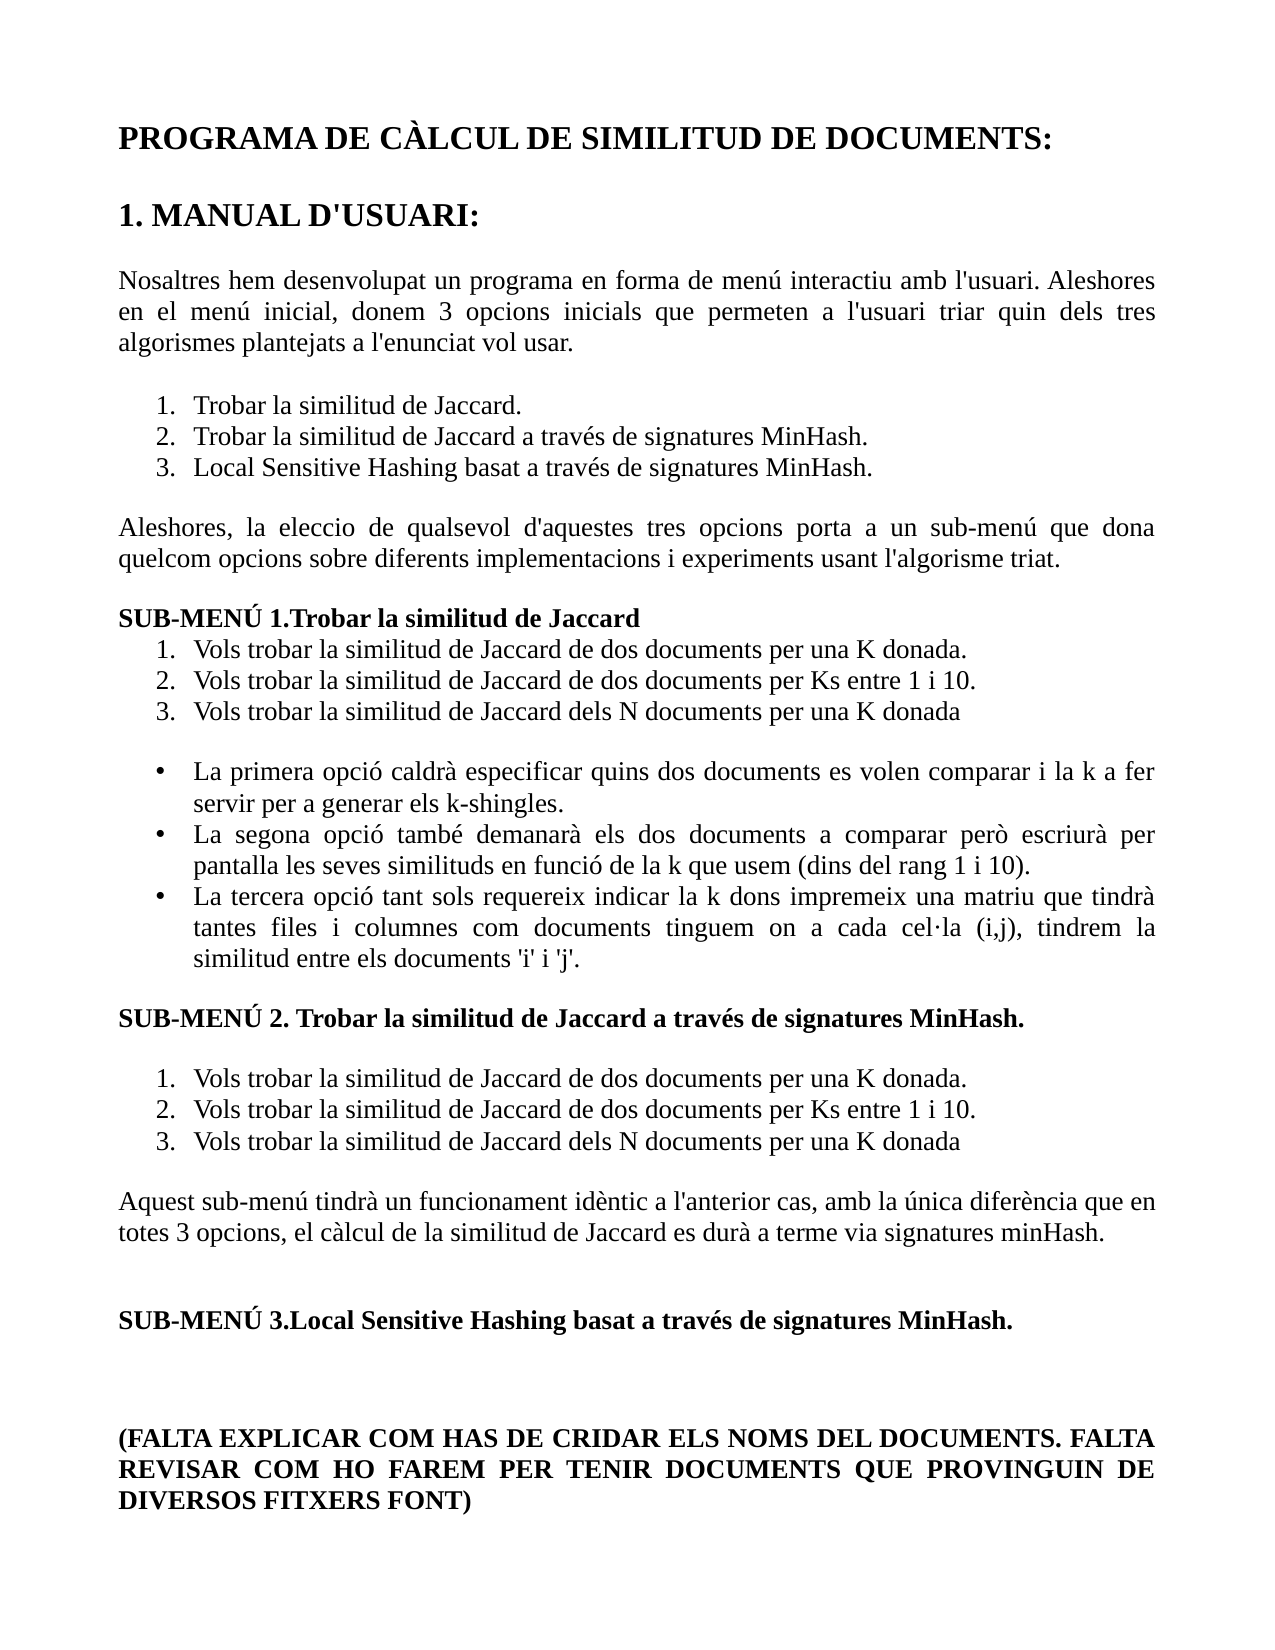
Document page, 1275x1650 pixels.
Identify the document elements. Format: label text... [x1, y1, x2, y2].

text SUB-MENÚ 1.Trobar la similitud de Jaccard [118, 602, 1157, 633]
text Nosaltres hem desenvolupat un programa en forma de menú interactiu amb l'usuari. Aleshores en el menú inicial, donem 3 opcions inicials que permeten a l'usuari triar quin dels tres algorismes plantejats a l'enunciat vol usar. [118, 264, 1157, 358]
list La primera opció caldrà especificar quins dos documents es volen comparar i la k a fer servir per a generar els k-shingles. [156, 755, 1157, 818]
list Vols trobar la similitud de Jaccard dels N documents per una K donada [156, 1125, 1157, 1156]
text 1. MANUAL D'USUARI: [118, 195, 1157, 233]
list Trobar la similitud de Jaccard a través de signatures MinHash. [156, 420, 1157, 451]
text (FALTA EXPLICAR COM HAS DE CRIDAR ELS NOMS DEL DOCUMENTS. FALTA REVISAR COM HO FAREM PER TENIR DOCUMENTS QUE PROVINGUIN DE DIVERSOS FITXERS FONT) [118, 1422, 1157, 1515]
list Trobar la similitud de Jaccard. [156, 389, 1157, 420]
text Aquest sub-menú tindrà un funcionament idèntic a l'anterior cas, amb la única diferència que en totes 3 opcions, el càlcul de la similitud de Jaccard es durà a terme via signatures minHash. [118, 1184, 1157, 1247]
list Vols trobar la similitud de Jaccard de dos documents per Ks entre 1 i 10. [156, 1093, 1157, 1125]
text SUB-MENÚ 2. Trobar la similitud de Jaccard a través de signatures MinHash. [118, 1002, 1157, 1034]
list Vols trobar la similitud de Jaccard de dos documents per una K donada. [156, 1062, 1157, 1093]
list Vols trobar la similitud de Jaccard de dos documents per una K donada. [156, 633, 1157, 664]
text SUB-MENÚ 3.Local Sensitive Hashing basat a través de signatures MinHash. [118, 1304, 1157, 1336]
text PROGRAMA DE CÀLCUL DE SIMILITUD DE DOCUMENTS: [118, 118, 1157, 156]
list Vols trobar la similitud de Jaccard dels N documents per una K donada [156, 696, 1157, 727]
list Vols trobar la similitud de Jaccard de dos documents per Ks entre 1 i 10. [156, 664, 1157, 696]
text Aleshores, la eleccio de qualsevol d'aquestes tres opcions porta a un sub-menú que dona quelcom opcions sobre diferents implementacions i experiments usant l'algorisme triat. [118, 511, 1157, 573]
list La tercera opció tant sols requereix indicar la k dons impremeix una matriu que tindrà tantes files i columnes com documents tinguem on a cada cel·la (i,j), tindrem la similitud entre els documents 'i' i 'j'. [156, 880, 1157, 974]
list Local Sensitive Hashing basat a través de signatures MinHash. [156, 451, 1157, 482]
list La segona opció també demanarà els dos documents a comparar però escriurà per pantalla les seves similituds en funció de la k que usem (dins del rang 1 i 10). [156, 818, 1157, 880]
